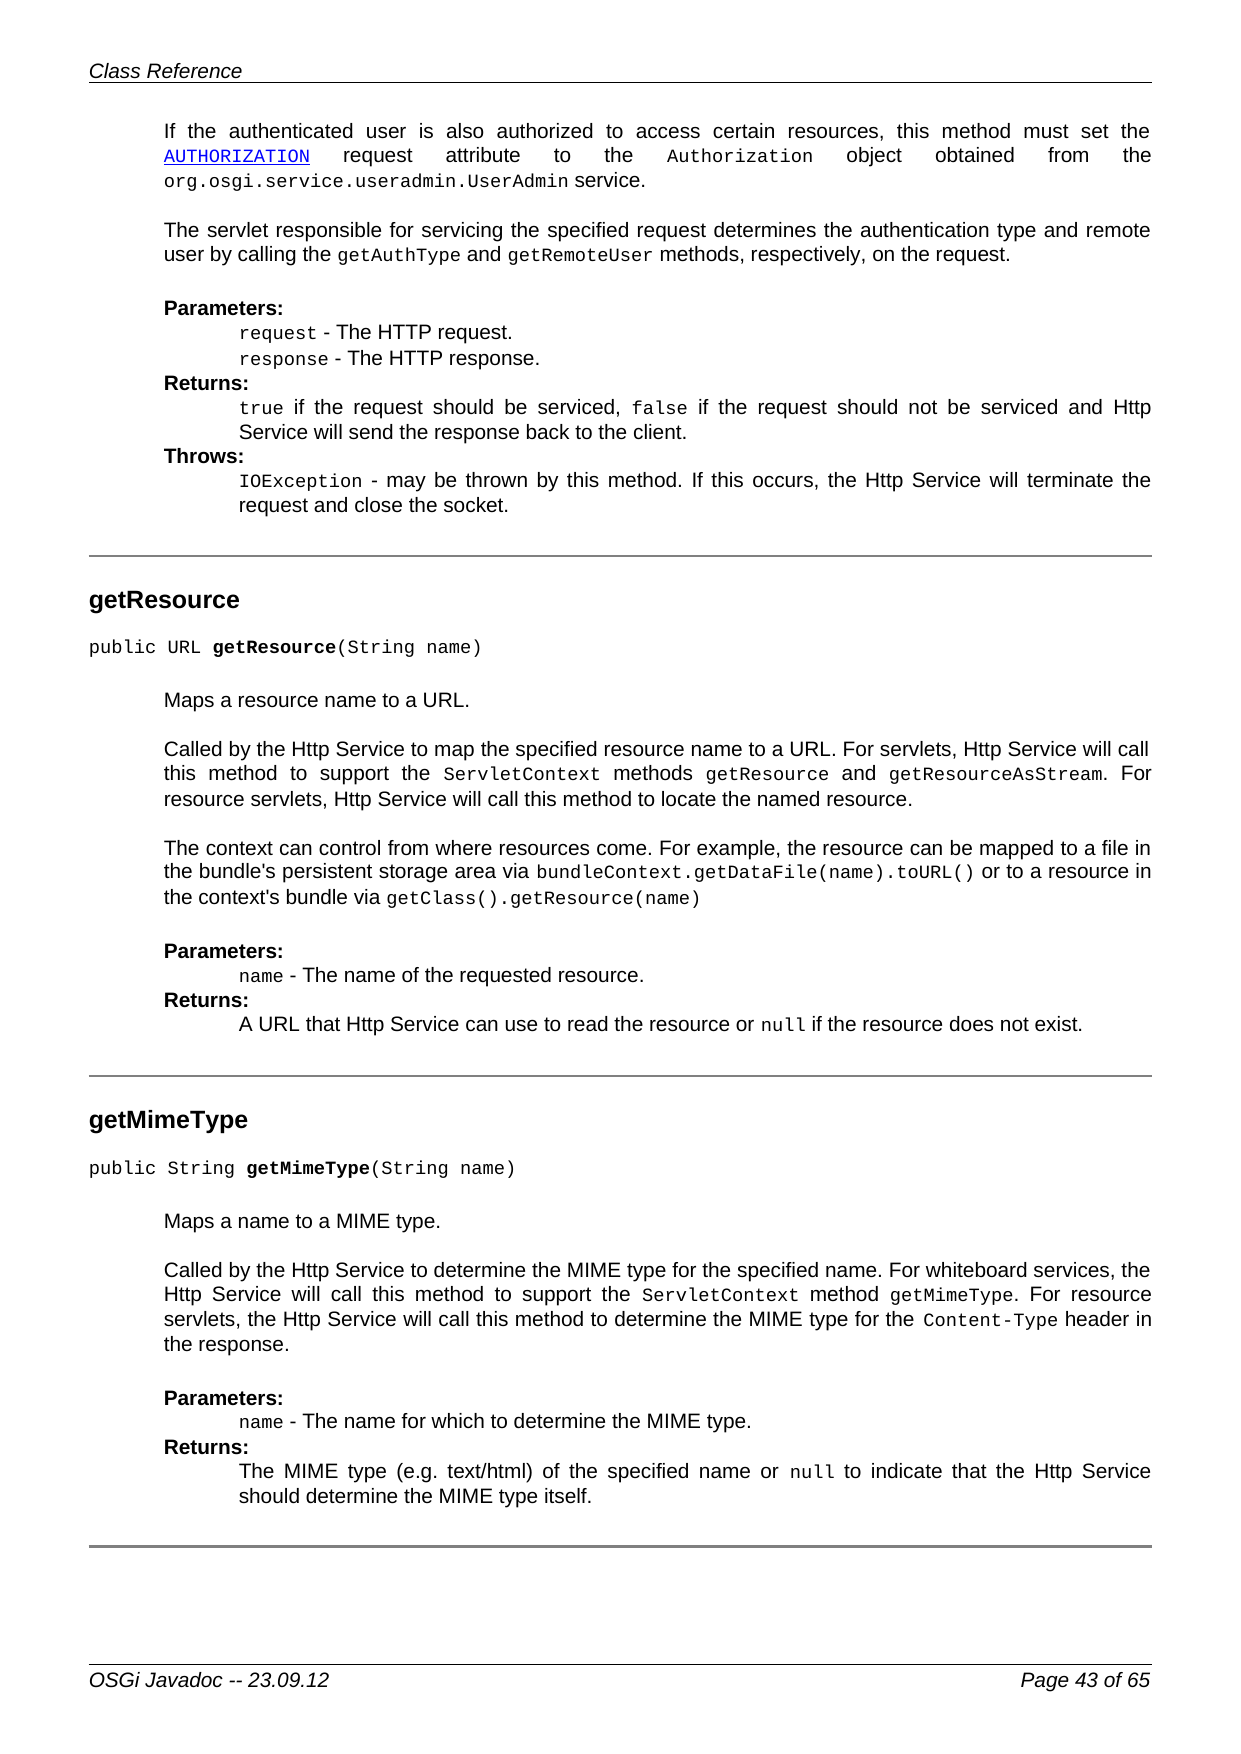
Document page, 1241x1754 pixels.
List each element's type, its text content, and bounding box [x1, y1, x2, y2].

text Parameters: [163, 296, 1152, 320]
text response - The HTTP response. [238, 345, 1152, 371]
text Returns: [163, 1434, 1152, 1458]
text request - The HTTP request. [238, 320, 1152, 345]
text The context can control from where resources come. For example, the resource can be mapped to a file in the bundle's persistent storage area via bundleContext.getDataFile(name).toURL() or to a resource in the context's bundle via getClass().getResource(name) [163, 835, 1152, 910]
text Called by the Http Service to determine the MIME type for the specified name. For whiteboard services, the Http Service will call this method to support the ServletContext method getMimeType. For resource servlets, the Http Service will call this method to determine the MIME type for the Content-Type header in the response. [163, 1258, 1152, 1356]
text IOException - may be thrown by this method. If this occurs, the Http Service will terminate the request and close the socket. [238, 468, 1152, 517]
text A URL that Http Service can use to read the resource or null if the resource does not exist. [238, 1012, 1152, 1037]
text Called by the Http Service to map the specified resource name to a URL. For servlets, Http Service will call this method to support the ServletContext methods getResource and getResourceAsStream. For resource servlets, Http Service will call this method to locate the named resource. [163, 737, 1152, 810]
subtitle getResource [88, 585, 1152, 614]
text Returns: [163, 371, 1152, 394]
text name - The name for which to determine the MIME type. [238, 1409, 1152, 1434]
subtitle getMimeType [88, 1106, 1152, 1134]
text Parameters: [163, 939, 1152, 963]
text true if the request should be serviced, false if the request should not be serviced and Http Service will send the response back to the client. [238, 394, 1152, 444]
text If the authenticated user is also authorized to access certain resources, this method must set the AUTHORIZATION request attribute to the Authorization object obtained from the org.osgi.service.useradmin.UserAdmin service. [163, 118, 1152, 193]
text Parameters: [163, 1385, 1152, 1409]
text The servlet responsible for servicing the specified request determines the authentication type and remote user by calling the getAuthType and getRemoteUser methods, respectively, on the request. [163, 218, 1152, 267]
text Maps a name to a MIME type. [163, 1209, 1152, 1233]
text Returns: [163, 988, 1152, 1012]
text Throws: [163, 444, 1152, 468]
text public String getMimeType(String name) [88, 1158, 1152, 1180]
text name - The name of the requested resource. [238, 963, 1152, 988]
text Maps a resource name to a URL. [163, 688, 1152, 712]
text The MIME type (e.g. text/html) of the specified name or null to indicate that the Http Service should determine the MIME type itself. [238, 1458, 1152, 1508]
text public URL getResource(String name) [88, 638, 1152, 659]
